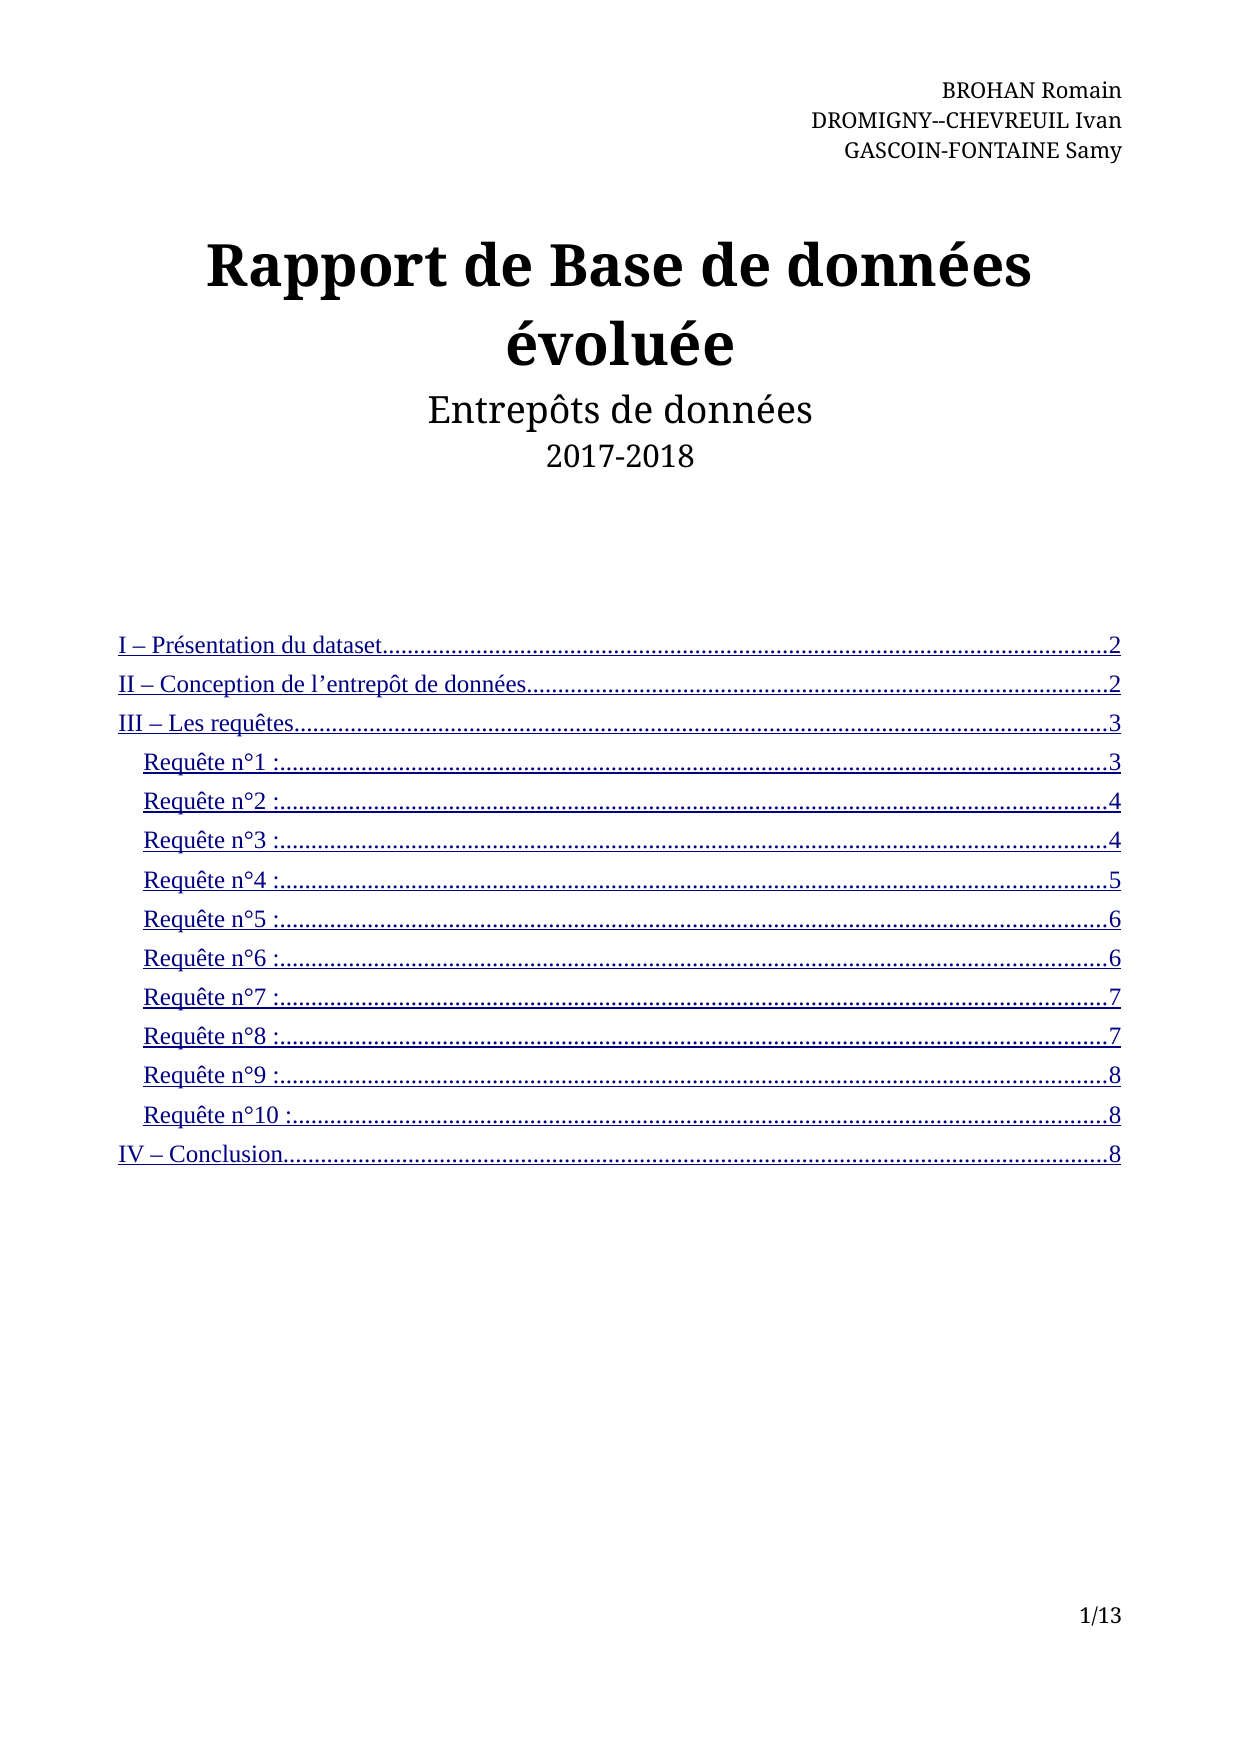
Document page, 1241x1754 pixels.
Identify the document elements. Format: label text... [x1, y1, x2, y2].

text Requête n°1 : 3 [143, 747, 1122, 776]
text IV – Conclusion 8 [118, 1139, 1122, 1168]
text BROHAN Romain [118, 75, 1122, 105]
text Requête n°9 : 8 [143, 1061, 1122, 1089]
text Requête n°6 : 6 [143, 943, 1122, 972]
text Requête n°2 : 4 [143, 786, 1122, 815]
text II – Conception de l’entrepôt de données 2 [118, 669, 1122, 698]
subtitle Rapport de Base de données évoluée [118, 224, 1122, 383]
text Requête n°8 : 7 [143, 1021, 1122, 1050]
text Requête n°10 : 8 [143, 1100, 1122, 1128]
text Requête n°3 : 4 [143, 826, 1122, 854]
text DROMIGNY--CHEVREUIL Ivan [118, 105, 1122, 134]
text Requête n°7 : 7 [143, 982, 1122, 1011]
text III – Les requêtes 3 [118, 708, 1122, 737]
text Requête n°5 : 6 [143, 904, 1122, 933]
text Requête n°4 : 5 [143, 865, 1122, 893]
text Entrepôts de données [118, 383, 1122, 434]
text 2017-2018 [118, 434, 1122, 477]
text I – Présentation du dataset 2 [118, 630, 1122, 658]
text GASCOIN-FONTAINE Samy [118, 134, 1122, 164]
